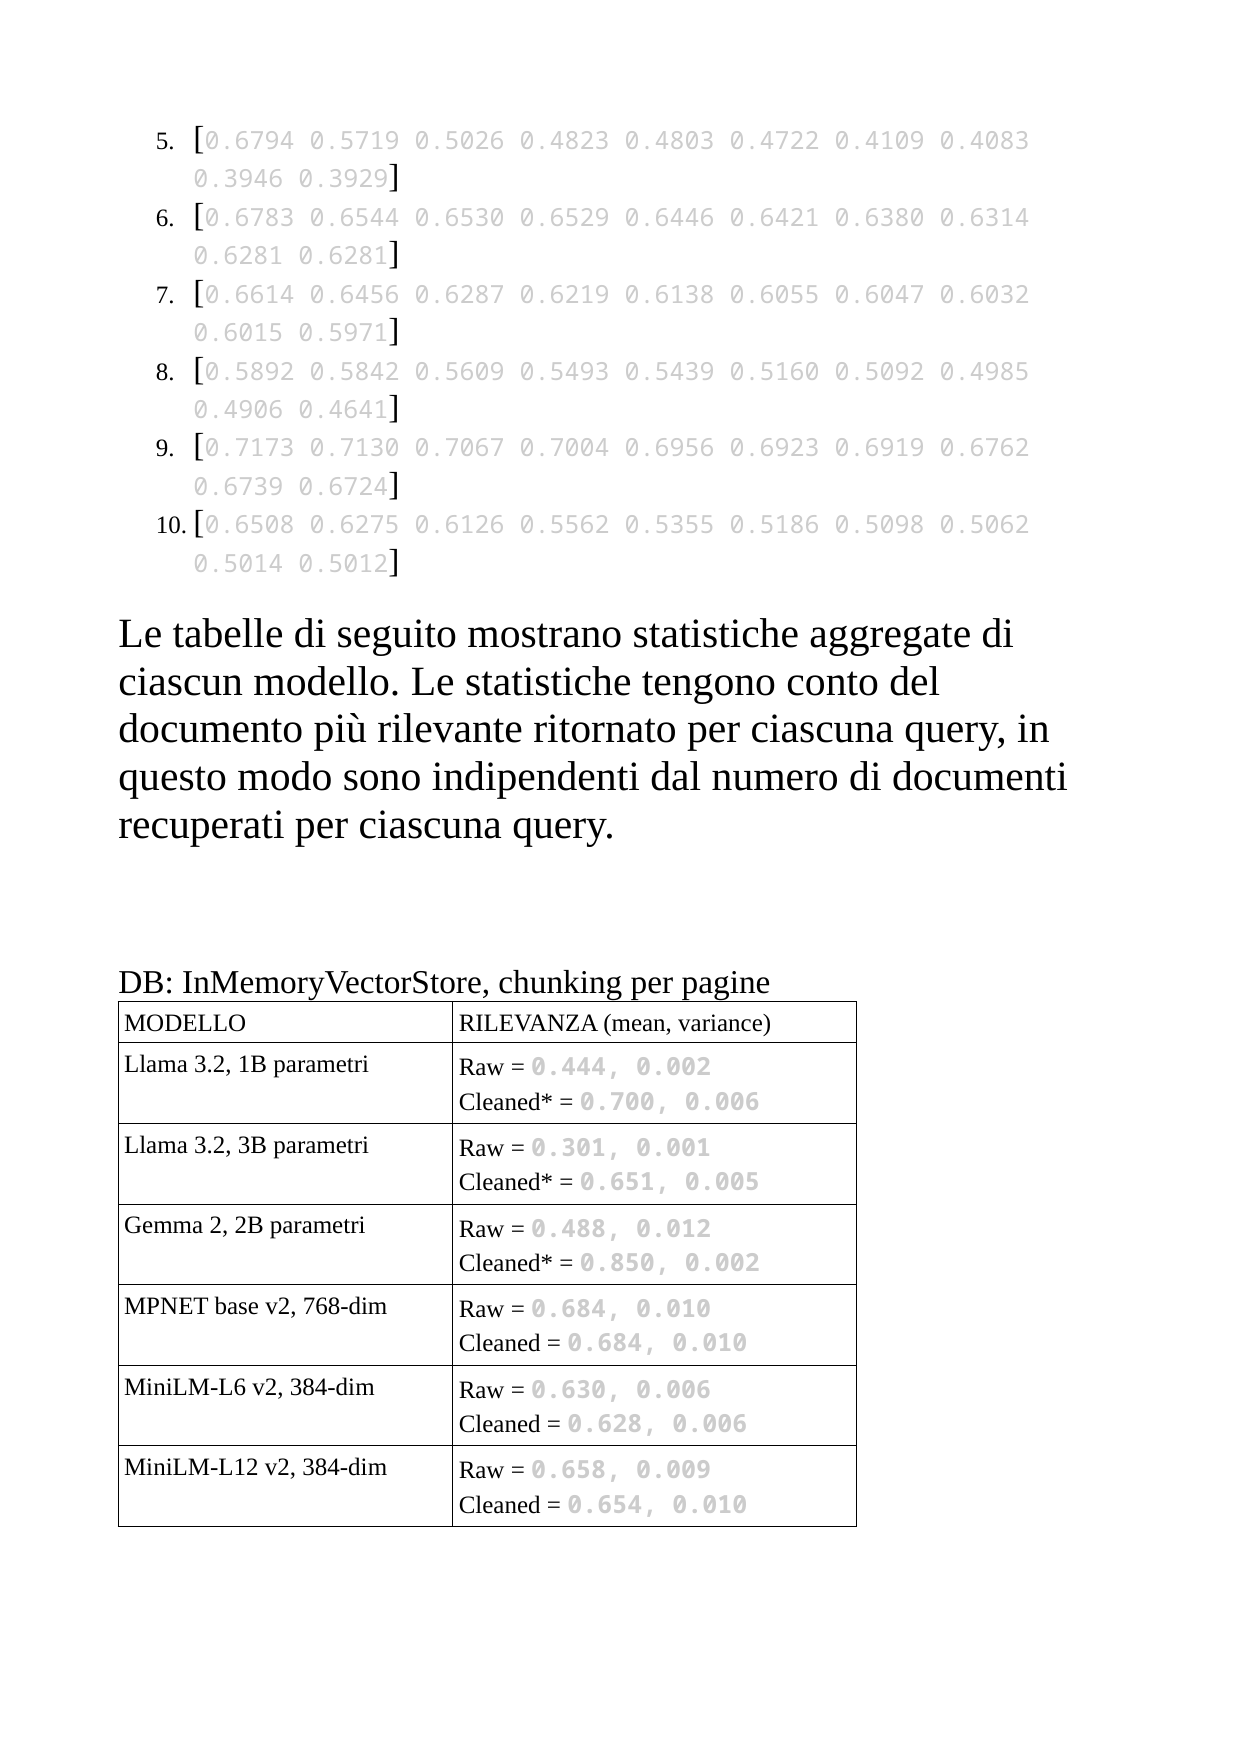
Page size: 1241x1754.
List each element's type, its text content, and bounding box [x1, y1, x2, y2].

table_cell Raw = 0.444, 0.002 Cleaned* = 0.700, 0.006 [453, 1043, 856, 1123]
table_cell Raw = 0.658, 0.009 Cleaned = 0.654, 0.010 [453, 1446, 856, 1526]
table_cell Raw = 0.301, 0.001 Cleaned* = 0.651, 0.005 [453, 1124, 856, 1203]
table_cell MiniLM-L12 v2, 384-dim [119, 1446, 452, 1526]
list [0.6783 0.6544 0.6530 0.6529 0.6446 0.6421 0.6380 0.6314 0.6281 0.6281] [156, 195, 1122, 272]
list [0.5892 0.5842 0.5609 0.5493 0.5439 0.5160 0.5092 0.4985 0.4906 0.4641] [156, 349, 1122, 426]
list [0.6794 0.5719 0.5026 0.4823 0.4803 0.4722 0.4109 0.4083 0.3946 0.3929] [156, 118, 1122, 195]
table_header MODELLO [119, 1002, 452, 1042]
table_cell MPNET base v2, 768-dim [119, 1285, 452, 1365]
table_header RILEVANZA (mean, variance) [453, 1002, 856, 1042]
list [0.7173 0.7130 0.7067 0.7004 0.6956 0.6923 0.6919 0.6762 0.6739 0.6724] [156, 426, 1122, 502]
list [0.6614 0.6456 0.6287 0.6219 0.6138 0.6055 0.6047 0.6032 0.6015 0.5971] [156, 272, 1122, 349]
table_cell Raw = 0.684, 0.010 Cleaned = 0.684, 0.010 [453, 1285, 856, 1365]
text DB: InMemoryVectorStore, chunking per pagine [118, 963, 1122, 1001]
table_cell MiniLM-L6 v2, 384-dim [119, 1366, 452, 1445]
table_cell Llama 3.2, 1B parametri [119, 1043, 452, 1123]
list [0.6508 0.6275 0.6126 0.5562 0.5355 0.5186 0.5098 0.5062 0.5014 0.5012] [156, 502, 1122, 579]
table_cell Raw = 0.630, 0.006 Cleaned = 0.628, 0.006 [453, 1366, 856, 1445]
table_cell Raw = 0.488, 0.012 Cleaned* = 0.850, 0.002 [453, 1205, 856, 1284]
text Le tabelle di seguito mostrano statistiche aggregate di ciascun modello. Le statistiche tengono conto del documento più rilevante ritornato per ciascuna query, in questo modo sono indipendenti dal numero di documenti recuperati per ciascuna query. [118, 608, 1122, 848]
table_cell Llama 3.2, 3B parametri [119, 1124, 452, 1203]
table_cell Gemma 2, 2B parametri [119, 1205, 452, 1284]
